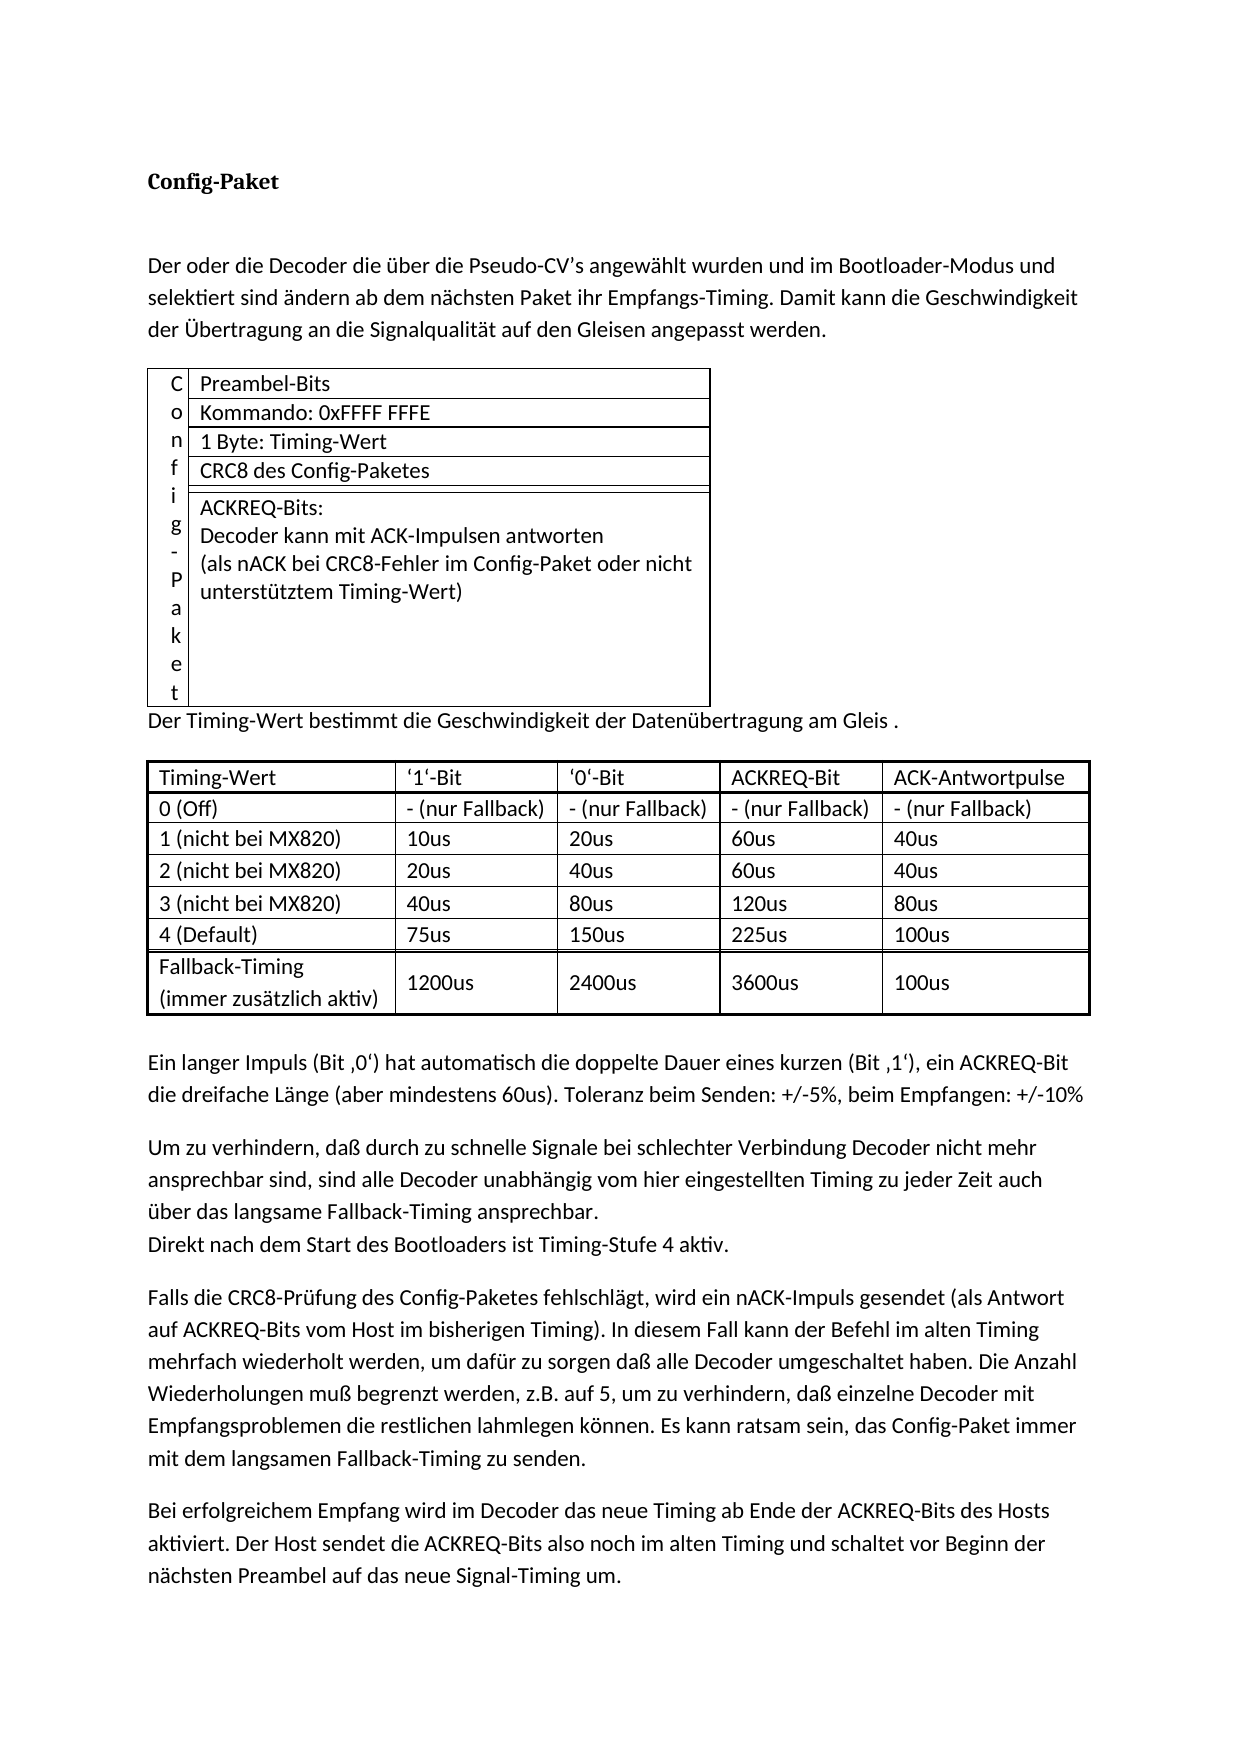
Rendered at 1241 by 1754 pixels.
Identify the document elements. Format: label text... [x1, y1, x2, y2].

table_header ‘0‘-Bit [558, 763, 719, 791]
table_cell Fallback-Timing (immer zusätzlich aktiv) [149, 953, 395, 1013]
table_header ACKREQ-Bit [721, 763, 882, 791]
table_cell 100us [883, 919, 1088, 949]
table_cell 60us [721, 823, 882, 854]
table_header Preambel-Bits [189, 369, 709, 397]
text Bei erfolgreichem Empfang wird im Decoder das neue Timing ab Ende der ACKREQ-Bits des Hosts aktiviert. Der Host sendet die ACKREQ-Bits also noch im alten Timing und schaltet vor Beginn der nächsten Preambel auf das neue Signal-Timing um. [148, 1497, 1093, 1589]
table_cell 1 (nicht bei MX820) [149, 823, 395, 854]
table_cell [189, 486, 709, 492]
table_cell 1 Byte: Timing-Wert [189, 428, 709, 456]
table_header ACK-Antwortpulse [883, 763, 1088, 791]
table_cell 225us [721, 919, 882, 949]
table_cell ACKREQ-Bits: Decoder kann mit ACK-Impulsen antworten (als nACK bei CRC8-Fehler im Config-Paket oder nicht unterstütztem Timing-Wert) [189, 493, 709, 706]
table_cell 20us [396, 855, 557, 886]
table_cell 150us [558, 919, 719, 949]
table_cell Kommando: 0xFFFF FFFE [189, 399, 709, 426]
table_cell 40us [396, 887, 557, 918]
table_cell 20us [558, 823, 719, 854]
table_cell 0 (Off) [149, 794, 395, 822]
table_cell 1200us [396, 953, 557, 1013]
table_cell 40us [883, 823, 1088, 854]
text Ein langer Impuls (Bit ‚0‘) hat automatisch die doppelte Dauer eines kurzen (Bit ‚1‘), ein ACKREQ-Bit die dreifache Länge (aber mindestens 60us). Toleranz beim Senden: +/-5%, beim Empfangen: +/-10% [148, 1048, 1093, 1108]
subtitle Config-Paket [148, 168, 1093, 195]
table_cell 40us [883, 855, 1088, 886]
text Der Timing-Wert bestimmt die Geschwindigkeit der Datenübertragung am Gleis . [148, 707, 1093, 735]
table_cell 2 (nicht bei MX820) [149, 855, 395, 886]
text Um zu verhindern, daß durch zu schnelle Signale bei schlechter Verbindung Decoder nicht mehr ansprechbar sind, sind alle Decoder unabhängig vom hier eingestellten Timing zu jeder Zeit auch über das langsame Fallback-Timing ansprechbar. Direkt nach dem Start des Bootloaders ist Timing-Stufe 4 aktiv. [148, 1133, 1093, 1258]
table_cell 80us [558, 887, 719, 918]
table_cell 4 (Default) [149, 919, 395, 949]
table_cell 80us [883, 887, 1088, 918]
text Falls die CRC8-Prüfung des Config-Paketes fehlschlägt, wird ein nACK-Impuls gesendet (als Antwort auf ACKREQ-Bits vom Host im bisherigen Timing). In diesem Fall kann der Befehl im alten Timing mehrfach wiederholt werden, um dafür zu sorgen daß alle Decoder umgeschaltet haben. Die Anzahl Wiederholungen muß begrenzt werden, z.B. auf 5, um zu verhindern, daß einzelne Decoder mit Empfangsproblemen die restlichen lahmlegen können. Es kann ratsam sein, das Config-Paket immer mit dem langsamen Fallback-Timing zu senden. [148, 1283, 1093, 1472]
table_header Timing-Wert [149, 763, 395, 791]
table_cell 10us [396, 823, 557, 854]
table_cell - (nur Fallback) [558, 794, 719, 822]
table_cell 2400us [558, 953, 719, 1013]
table_cell - (nur Fallback) [721, 794, 882, 822]
table_cell CRC8 des Config-Paketes [189, 457, 709, 484]
table_cell - (nur Fallback) [396, 794, 557, 822]
table_header Config-Paket [148, 369, 188, 706]
table_cell 3600us [721, 953, 882, 1013]
table_cell 3 (nicht bei MX820) [149, 887, 395, 918]
table_cell - (nur Fallback) [883, 794, 1088, 822]
table_cell 40us [558, 855, 719, 886]
table_header ‘1‘-Bit [396, 763, 557, 791]
text Der oder die Decoder die über die Pseudo-CV’s angewählt wurden und im Bootloader-Modus und selektiert sind ändern ab dem nächsten Paket ihr Empfangs-Timing. Damit kann die Geschwindigkeit der Übertragung an die Signalqualität auf den Gleisen angepasst werden. [148, 251, 1093, 343]
table_cell 120us [721, 887, 882, 918]
table_cell 60us [721, 855, 882, 886]
table_cell 75us [396, 919, 557, 949]
table_cell 100us [883, 953, 1088, 1013]
